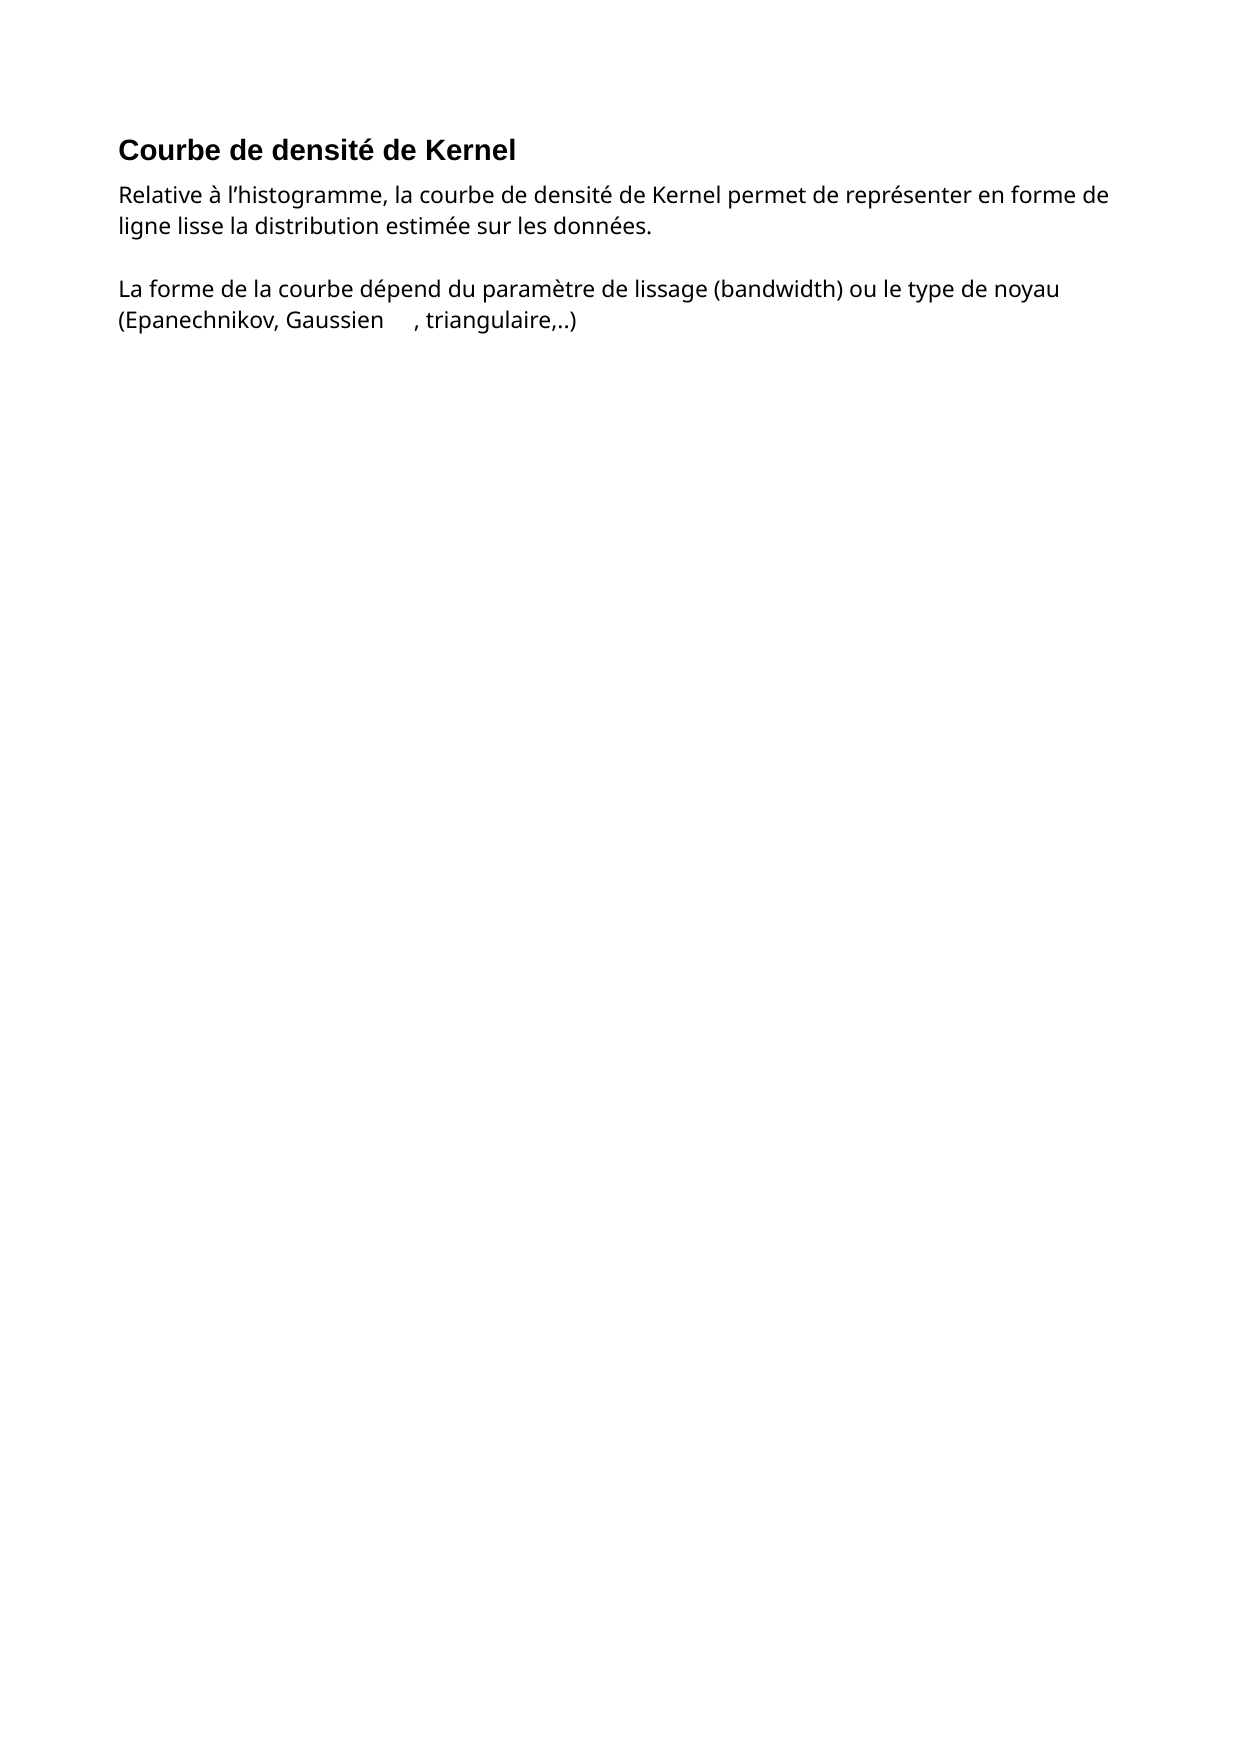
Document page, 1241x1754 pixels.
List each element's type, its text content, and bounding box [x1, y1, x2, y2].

subtitle Courbe de densité de Kernel [118, 133, 1122, 166]
text La forme de la courbe dépend du paramètre de lissage (bandwidth) ou le type de noyau (Epanechnikov, Gaussien , triangulaire,..) [118, 273, 1122, 335]
text Relative à l’histogramme, la courbe de densité de Kernel permet de représenter en forme de ligne lisse la distribution estimée sur les données. [118, 179, 1122, 241]
